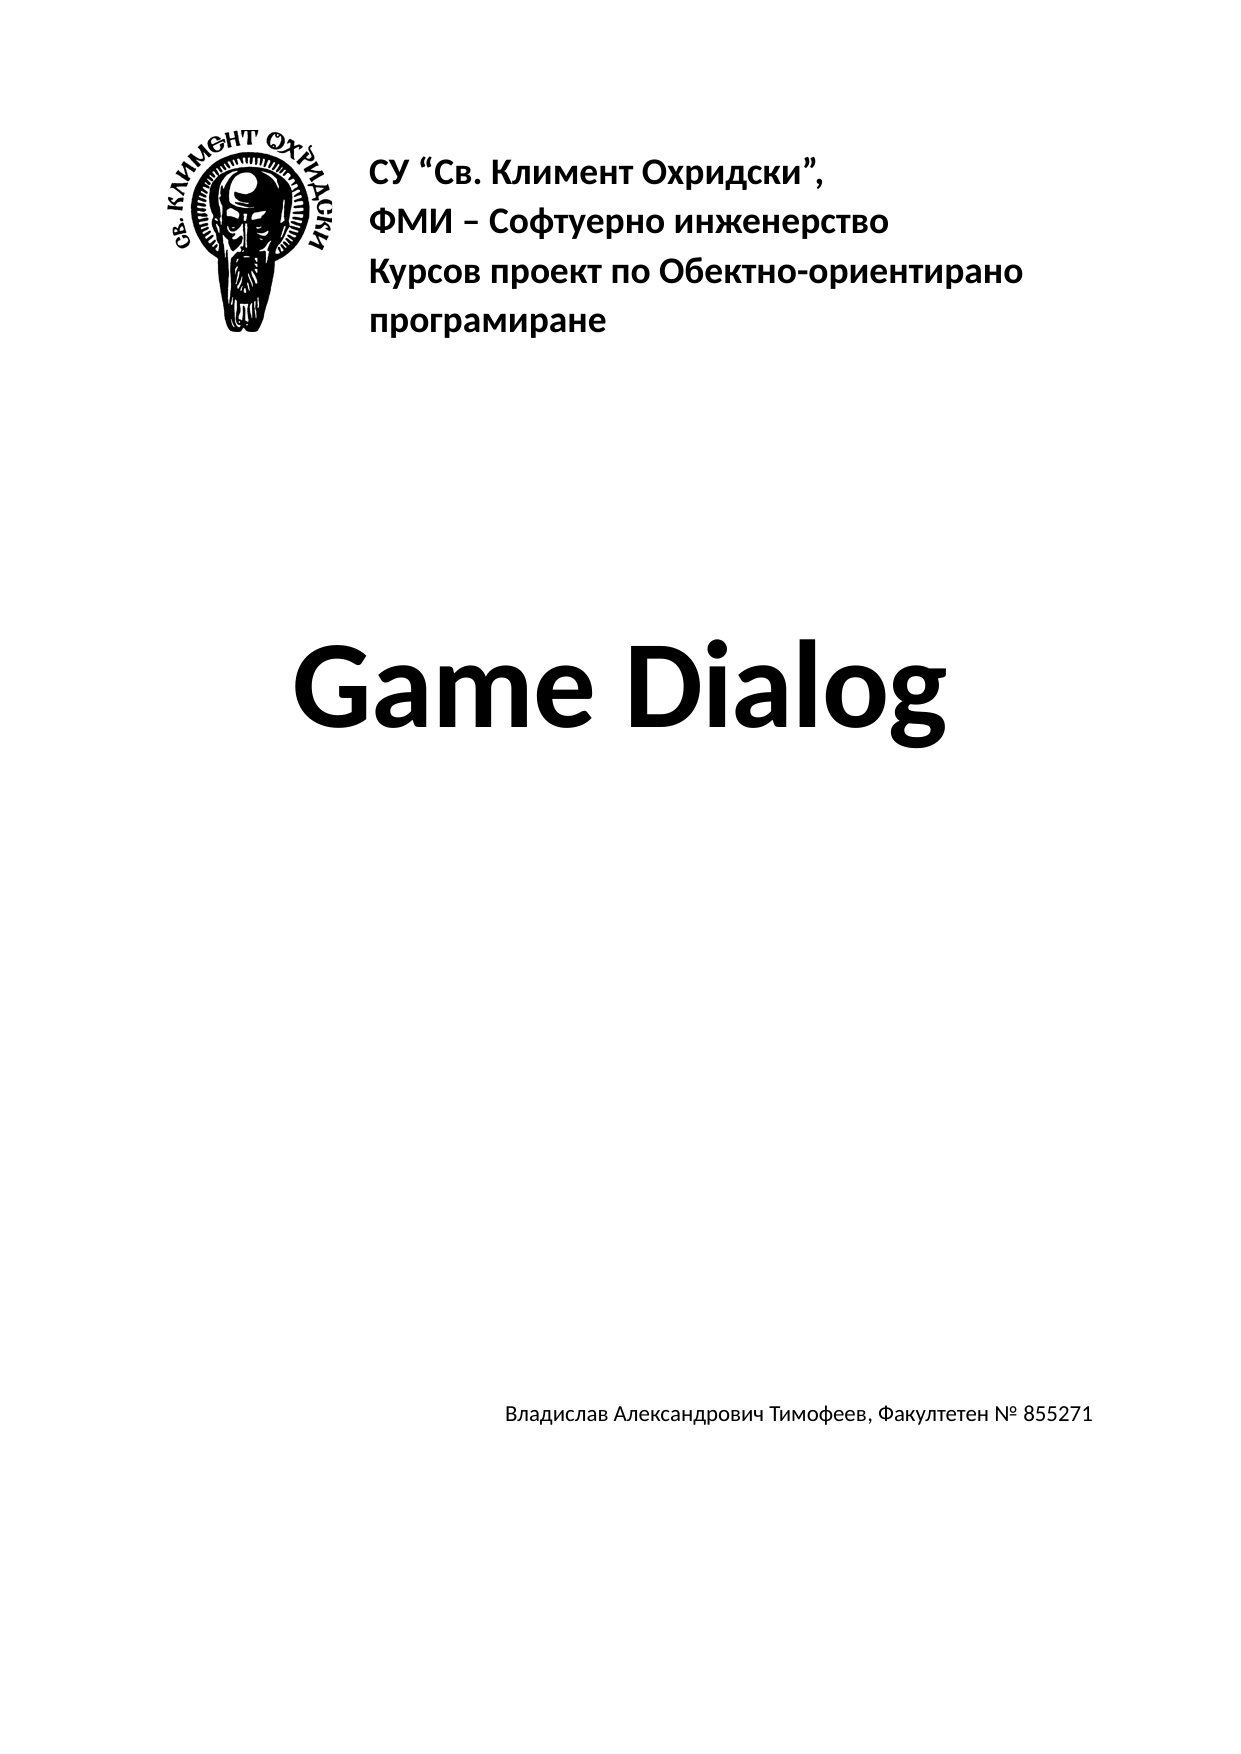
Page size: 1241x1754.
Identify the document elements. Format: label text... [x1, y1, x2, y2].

title Game Dialog [148, 606, 1093, 759]
text Курсов проект по Обектно-ориентирано програмиране [369, 247, 1093, 342]
text Владислав Александрович Тимофеев, Факултетен № 855271 [148, 1399, 1093, 1427]
text СУ “Св. Климент Охридски”, [333, 148, 1093, 193]
picture [167, 130, 333, 332]
text ФМИ – Софтуерно инженерство [333, 197, 1093, 243]
